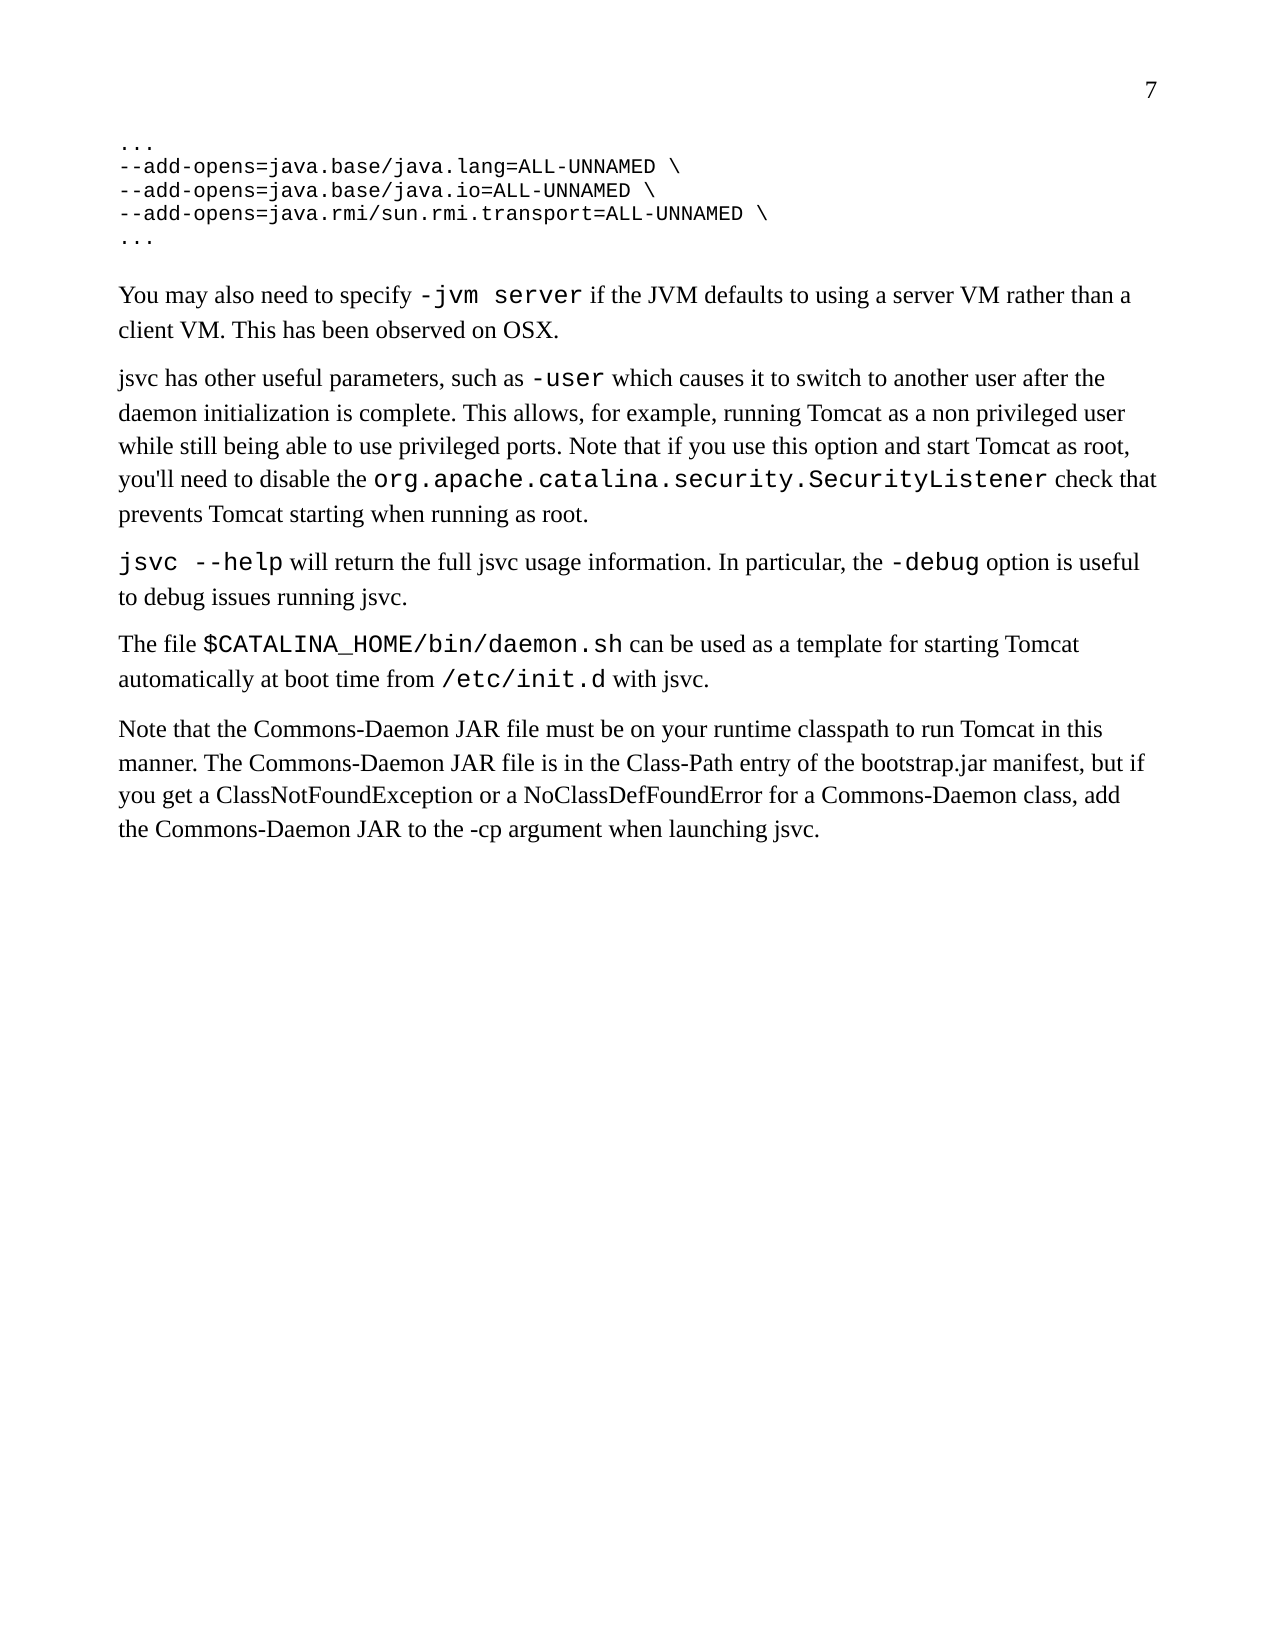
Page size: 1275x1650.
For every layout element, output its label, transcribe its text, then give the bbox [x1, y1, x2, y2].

text ... [118, 227, 1157, 251]
text --add-opens=java.rmi/sun.rmi.transport=ALL-UNNAMED \ [118, 203, 1157, 227]
text jsvc has other useful parameters, such as -user which causes it to switch to another user after the daemon initialization is complete. This allows, for example, running Tomcat as a non privileged user while still being able to use privileged ports. Note that if you use this option and start Tomcat as root, you'll need to disable the org.apache.catalina.security.SecurityListener check that prevents Tomcat starting when running as root. [118, 363, 1157, 528]
text Note that the Commons-Daemon JAR file must be on your runtime classpath to run Tomcat in this manner. The Commons-Daemon JAR file is in the Class-Path entry of the bootstrap.jar manifest, but if you get a ClassNotFoundException or a NoClassDefFoundError for a Commons-Daemon class, add the Commons-Daemon JAR to the -cp argument when launching jsvc. [118, 714, 1157, 842]
text ... [118, 132, 1157, 156]
text --add-opens=java.base/java.lang=ALL-UNNAMED \ [118, 156, 1157, 180]
text The file $CATALINA_HOME/bin/daemon.sh can be used as a template for starting Tomcat automatically at boot time from /etc/init.d with jsvc. [118, 629, 1157, 695]
text --add-opens=java.base/java.io=ALL-UNNAMED \ [118, 180, 1157, 203]
text jsvc --help will return the full jsvc usage information. In particular, the -debug option is useful to debug issues running jsvc. [118, 547, 1157, 611]
text You may also need to specify -jvm server if the JVM defaults to using a server VM rather than a client VM. This has been observed on OSX. [118, 280, 1157, 344]
